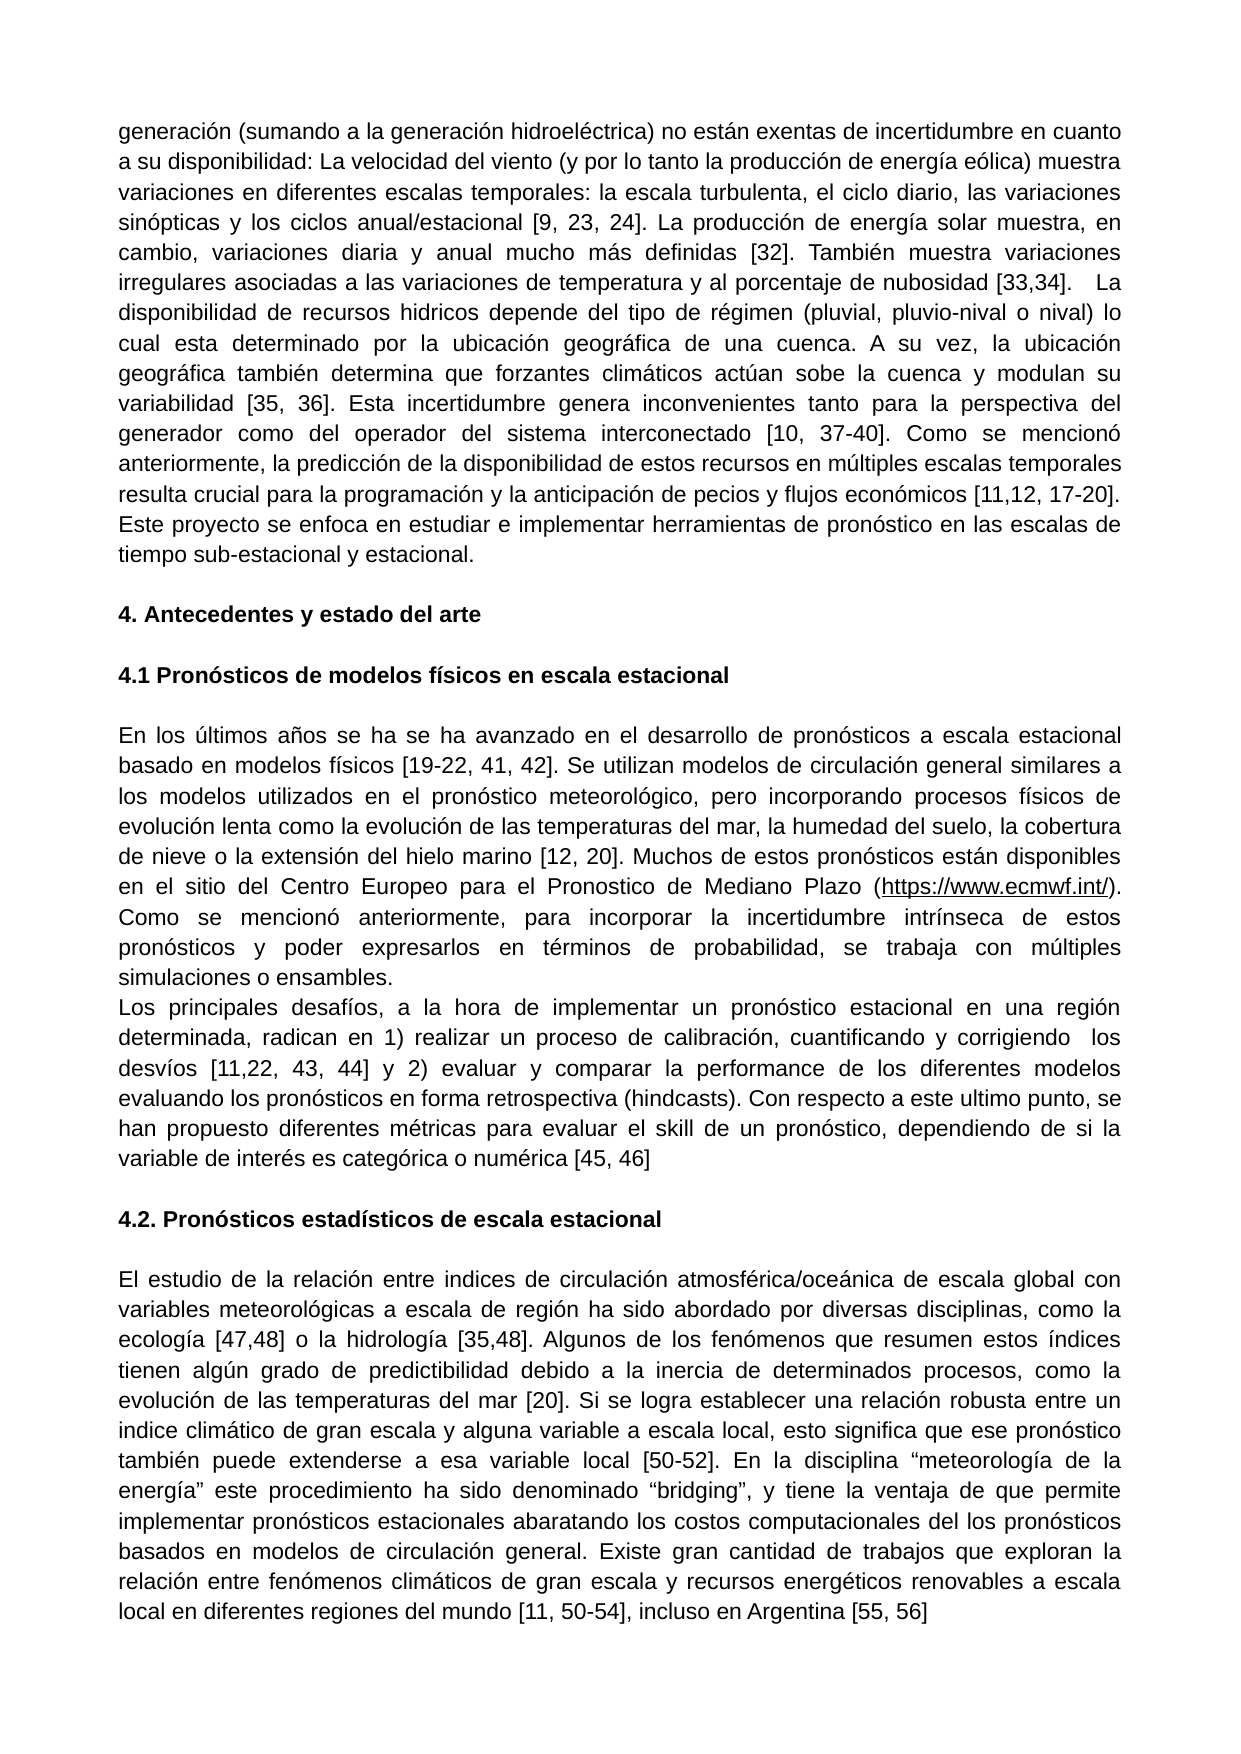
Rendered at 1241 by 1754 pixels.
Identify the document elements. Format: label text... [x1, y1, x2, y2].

text 4.1 Pronósticos de modelos físicos en escala estacional [118, 662, 1122, 688]
text El estudio de la relación entre indices de circulación atmosférica/oceánica de escala global con variables meteorológicas a escala de región ha sido abordado por diversas disciplinas, como la ecología [47,48] o la hidrología [35,48]. Algunos de los fenómenos que resumen estos índices tienen algún grado de predictibilidad debido a la inercia de determinados procesos, como la evolución de las temperaturas del mar [20]. Si se logra establecer una relación robusta entre un indice climático de gran escala y alguna variable a escala local, esto significa que ese pronóstico también puede extenderse a esa variable local [50-52]. En la disciplina “meteorología de la energía” este procedimiento ha sido denominado “bridging”, y tiene la ventaja de que permite implementar pronósticos estacionales abaratando los costos computacionales del los pronósticos basados en modelos de circulación general. Existe gran cantidad de trabajos que exploran la relación entre fenómenos climáticos de gran escala y recursos energéticos renovables a escala local en diferentes regiones del mundo [11, 50-54], incluso en Argentina [55, 56] [118, 1266, 1122, 1625]
text Los principales desafíos, a la hora de implementar un pronóstico estacional en una región determinada, radican en 1) realizar un proceso de calibración, cuantificando y corrigiendo los desvíos [11,22, 43, 44] y 2) evaluar y comparar la performance de los diferentes modelos evaluando los pronósticos en forma retrospectiva (hindcasts). Con respecto a este ultimo punto, se han propuesto diferentes métricas para evaluar el skill de un pronóstico, dependiendo de si la variable de interés es categórica o numérica [45, 46] [118, 994, 1122, 1172]
text generación (sumando a la generación hidroeléctrica) no están exentas de incertidumbre en cuanto a su disponibilidad: La velocidad del viento (y por lo tanto la producción de energía eólica) muestra variaciones en diferentes escalas temporales: la escala turbulenta, el ciclo diario, las variaciones sinópticas y los ciclos anual/estacional [9, 23, 24]. La producción de energía solar muestra, en cambio, variaciones diaria y anual mucho más definidas [32]. También muestra variaciones irregulares asociadas a las variaciones de temperatura y al porcentaje de nubosidad [33,34]. La disponibilidad de recursos hidricos depende del tipo de régimen (pluvial, pluvio-nival o nival) lo cual esta determinado por la ubicación geográfica de una cuenca. A su vez, la ubicación geográfica también determina que forzantes climáticos actúan sobe la cuenca y modulan su variabilidad [35, 36]. Esta incertidumbre genera inconvenientes tanto para la perspectiva del generador como del operador del sistema interconectado [10, 37-40]. Como se mencionó anteriormente, la predicción de la disponibilidad de estos recursos en múltiples escalas temporales resulta crucial para la programación y la anticipación de pecios y flujos económicos [11,12, 17-20]. Este proyecto se enfoca en estudiar e implementar herramientas de pronóstico en las escalas de tiempo sub-estacional y estacional. [118, 118, 1122, 567]
text 4.2. Pronósticos estadísticos de escala estacional [118, 1206, 1122, 1232]
text 4. Antecedentes y estado del arte [118, 601, 1122, 628]
text En los últimos años se ha se ha avanzado en el desarrollo de pronósticos a escala estacional basado en modelos físicos [19-22, 41, 42]. Se utilizan modelos de circulación general similares a los modelos utilizados en el pronóstico meteorológico, pero incorporando procesos físicos de evolución lenta como la evolución de las temperaturas del mar, la humedad del suelo, la cobertura de nieve o la extensión del hielo marino [12, 20]. Muchos de estos pronósticos están disponibles en el sitio del Centro Europeo para el Pronostico de Mediano Plazo (https://www.ecmwf.int/). Como se mencionó anteriormente, para incorporar la incertidumbre intrínseca de estos pronósticos y poder expresarlos en términos de probabilidad, se trabaja con múltiples simulaciones o ensambles. [118, 722, 1122, 990]
